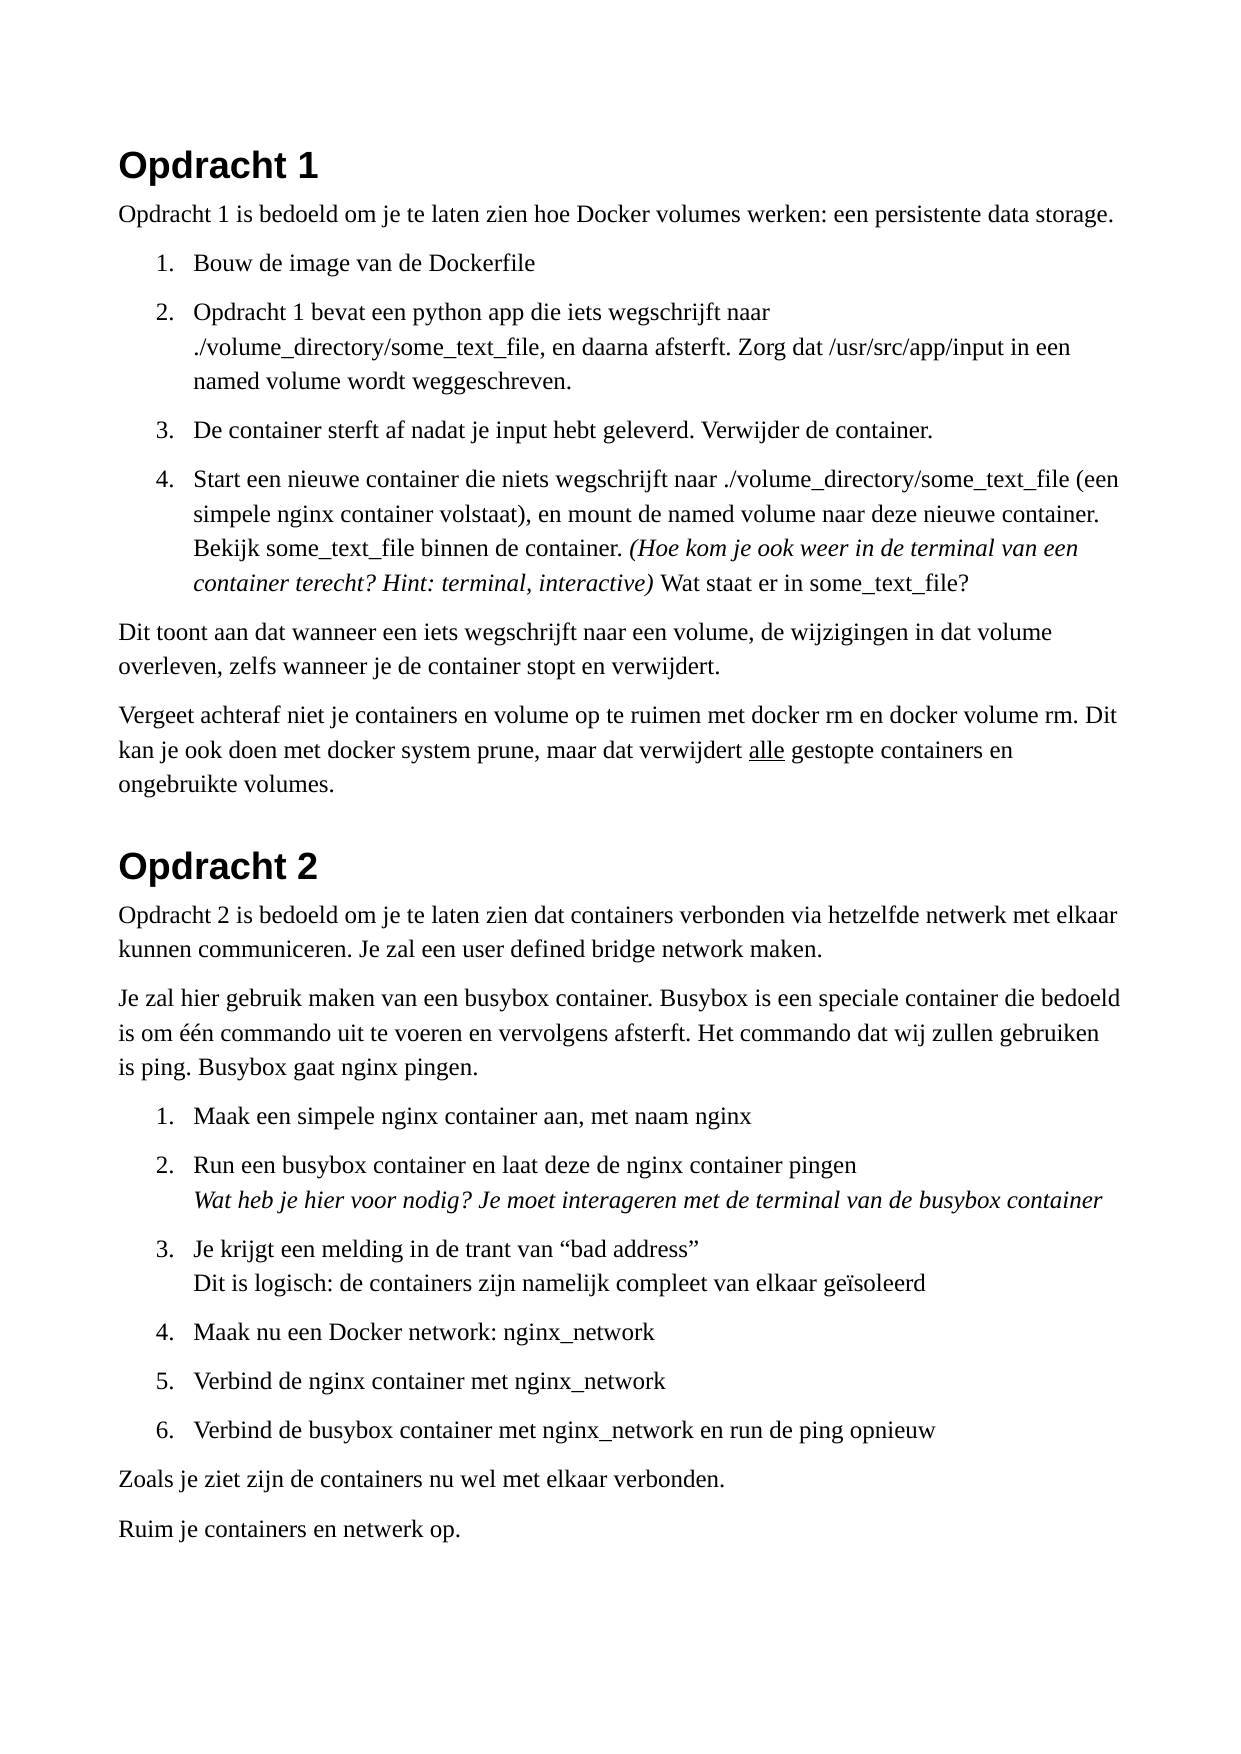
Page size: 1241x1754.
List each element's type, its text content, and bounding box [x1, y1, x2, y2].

list Verbind de busybox container met nginx_network en run de ping opnieuw [156, 1416, 1122, 1444]
text Dit toont aan dat wanneer een iets wegschrijft naar een volume, de wijzigingen in dat volume overleven, zelfs wanneer je de container stopt en verwijdert. [118, 617, 1122, 680]
list Je krijgt een melding in de trant van “bad address” Dit is logisch: de containers zijn namelijk compleet van elkaar geïsoleerd [156, 1234, 1122, 1297]
text Vergeet achteraf niet je containers en volume op te ruimen met docker rm en docker volume rm. Dit kan je ook doen met docker system prune, maar dat verwijdert alle gestopte containers en ongebruikte volumes. [118, 701, 1122, 798]
list Run een busybox container en laat deze de nginx container pingen Wat heb je hier voor nodig? Je moet interageren met de terminal van de busybox container [156, 1150, 1122, 1213]
text Je zal hier gebruik maken van een busybox container. Busybox is een speciale container die bedoeld is om één commando uit te voeren en vervolgens afsterft. Het commando dat wij zullen gebruiken is ping. Busybox gaat nginx pingen. [118, 983, 1122, 1081]
list Start een nieuwe container die niets wegschrijft naar ./volume_directory/some_text_file (een simpele nginx container volstaat), en mount de named volume naar deze nieuwe container. Bekijk some_text_file binnen de container. (Hoe kom je ook weer in de terminal van een container terecht? Hint: terminal, interactive) Wat staat er in some_text_file? [156, 464, 1122, 597]
subtitle Opdracht 2 [118, 843, 1122, 887]
text Opdracht 1 is bedoeld om je te laten zien hoe Docker volumes werken: een persistente data storage. [118, 199, 1122, 228]
text Opdracht 2 is bedoeld om je te laten zien dat containers verbonden via hetzelfde netwerk met elkaar kunnen communiceren. Je zal een user defined bridge network maken. [118, 900, 1122, 963]
list Verbind de nginx container met nginx_network [156, 1366, 1122, 1395]
list De container sterft af nadat je input hebt geleverd. Verwijder de container. [156, 415, 1122, 444]
list Maak een simpele nginx container aan, met naam nginx [156, 1101, 1122, 1130]
subtitle Opdracht 1 [118, 143, 1122, 187]
list Maak nu een Docker network: nginx_network [156, 1317, 1122, 1346]
text Ruim je containers en netwerk op. [118, 1514, 1122, 1542]
list Bouw de image van de Dockerfile [156, 248, 1122, 277]
list Opdracht 1 bevat een python app die iets wegschrijft naar ./volume_directory/some_text_file, en daarna afsterft. Zorg dat /usr/src/app/input in een named volume wordt weggeschreven. [156, 297, 1122, 395]
text Zoals je ziet zijn de containers nu wel met elkaar verbonden. [118, 1464, 1122, 1493]
